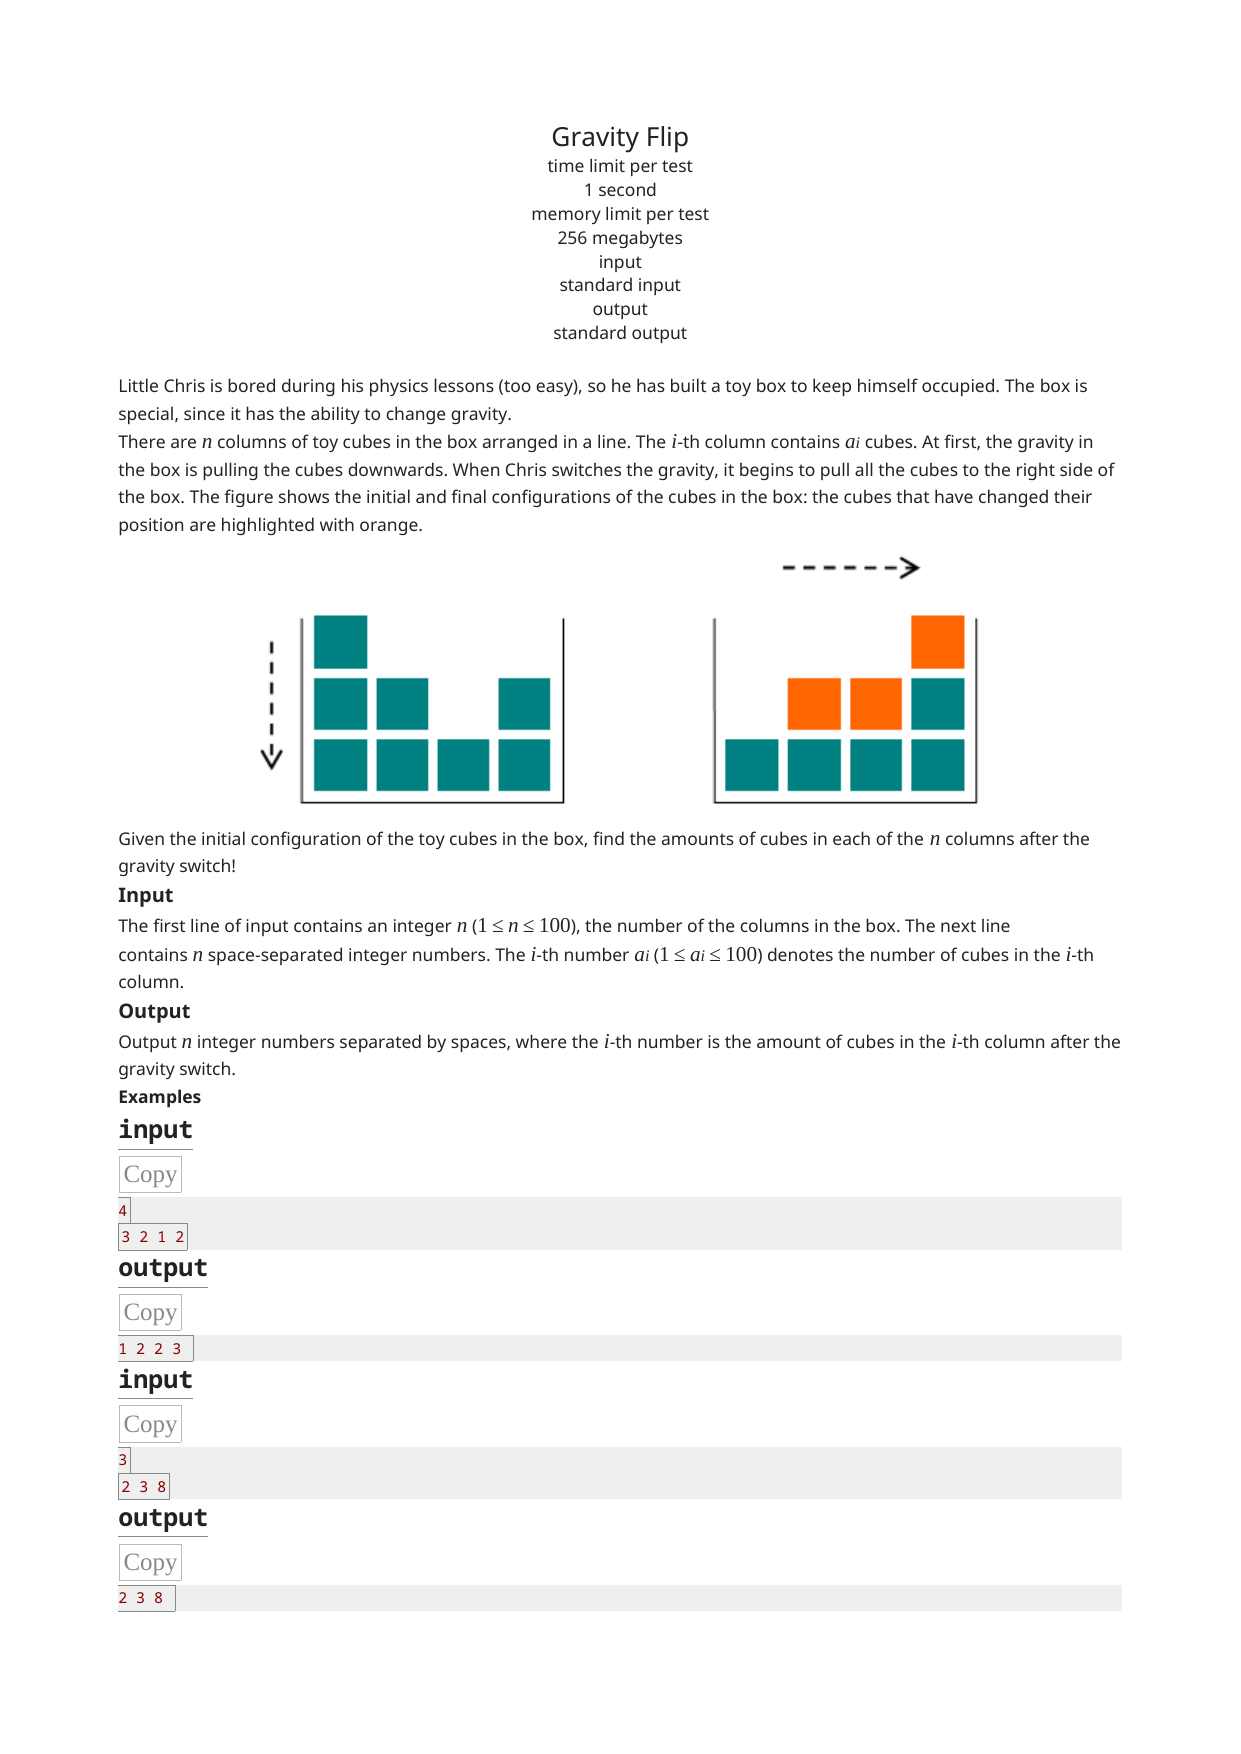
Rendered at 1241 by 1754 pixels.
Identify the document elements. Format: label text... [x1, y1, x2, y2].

text output [118, 1499, 1122, 1537]
text output [118, 297, 1122, 321]
text [182, 1543, 1121, 1580]
text Copy [120, 1545, 181, 1580]
text Given the initial configuration of the toy cubes in the box, find the amounts of cubes in each of the n columns after the gravity switch! [118, 825, 1122, 877]
text [188, 1223, 1122, 1250]
text 2 3 8 [119, 1474, 169, 1499]
text Copy [120, 1295, 181, 1330]
text Gravity Flip [118, 118, 1122, 154]
text [194, 1335, 1122, 1361]
picture [244, 539, 996, 821]
text Copy [120, 1157, 181, 1192]
text Examples [118, 1084, 1122, 1108]
text input [118, 249, 1122, 273]
text 256 megabytes [118, 225, 1122, 249]
text [176, 1585, 1122, 1611]
text There are n columns of toy cubes in the box arranged in a line. The i-th column contains ai cubes. At first, the gravity in the box is pulling the cubes downwards. When Chris switches the gravity, it begins to pull all the cubes to the right side of the box. The figure shows the initial and final configurations of the cubes in the box: the cubes that have changed their position are highlighted with orange. [118, 429, 1122, 536]
text [131, 1197, 1122, 1223]
text 3 2 1 2 [119, 1224, 187, 1250]
text [131, 1447, 1122, 1473]
text The first line of input contains an integer n (1 ≤ n ≤ 100), the number of the columns in the box. The next line contains n space-separated integer numbers. The i-th number ai (1 ≤ ai ≤ 100) denotes the number of cubes in the i-th column. [118, 912, 1122, 993]
text 3 [118, 1448, 130, 1473]
text standard output [118, 321, 1122, 345]
text [182, 1156, 1121, 1192]
text Output [118, 997, 1122, 1024]
text 4 [118, 1198, 130, 1223]
text input [118, 1361, 1122, 1398]
text time limit per test [118, 154, 1122, 178]
text memory limit per test [118, 202, 1122, 225]
text [182, 1405, 1121, 1442]
text output [118, 1250, 1122, 1287]
text Copy [120, 1406, 181, 1442]
text standard input [118, 273, 1122, 297]
text Little Chris is bored during his physics lessons (too easy), so he has built a toy box to keep himself occupied. The box is special, since it has the ability to change gravity. [118, 374, 1122, 425]
text 1 second [118, 178, 1122, 202]
text [170, 1473, 1122, 1499]
text input [118, 1112, 1122, 1149]
text 2 3 8 [118, 1586, 175, 1611]
text Output n integer numbers separated by spaces, where the i-th number is the amount of cubes in the i-th column after the gravity switch. [118, 1028, 1122, 1081]
text Input [118, 881, 1122, 908]
text 1 2 2 3 [118, 1336, 193, 1361]
text [182, 1294, 1121, 1330]
